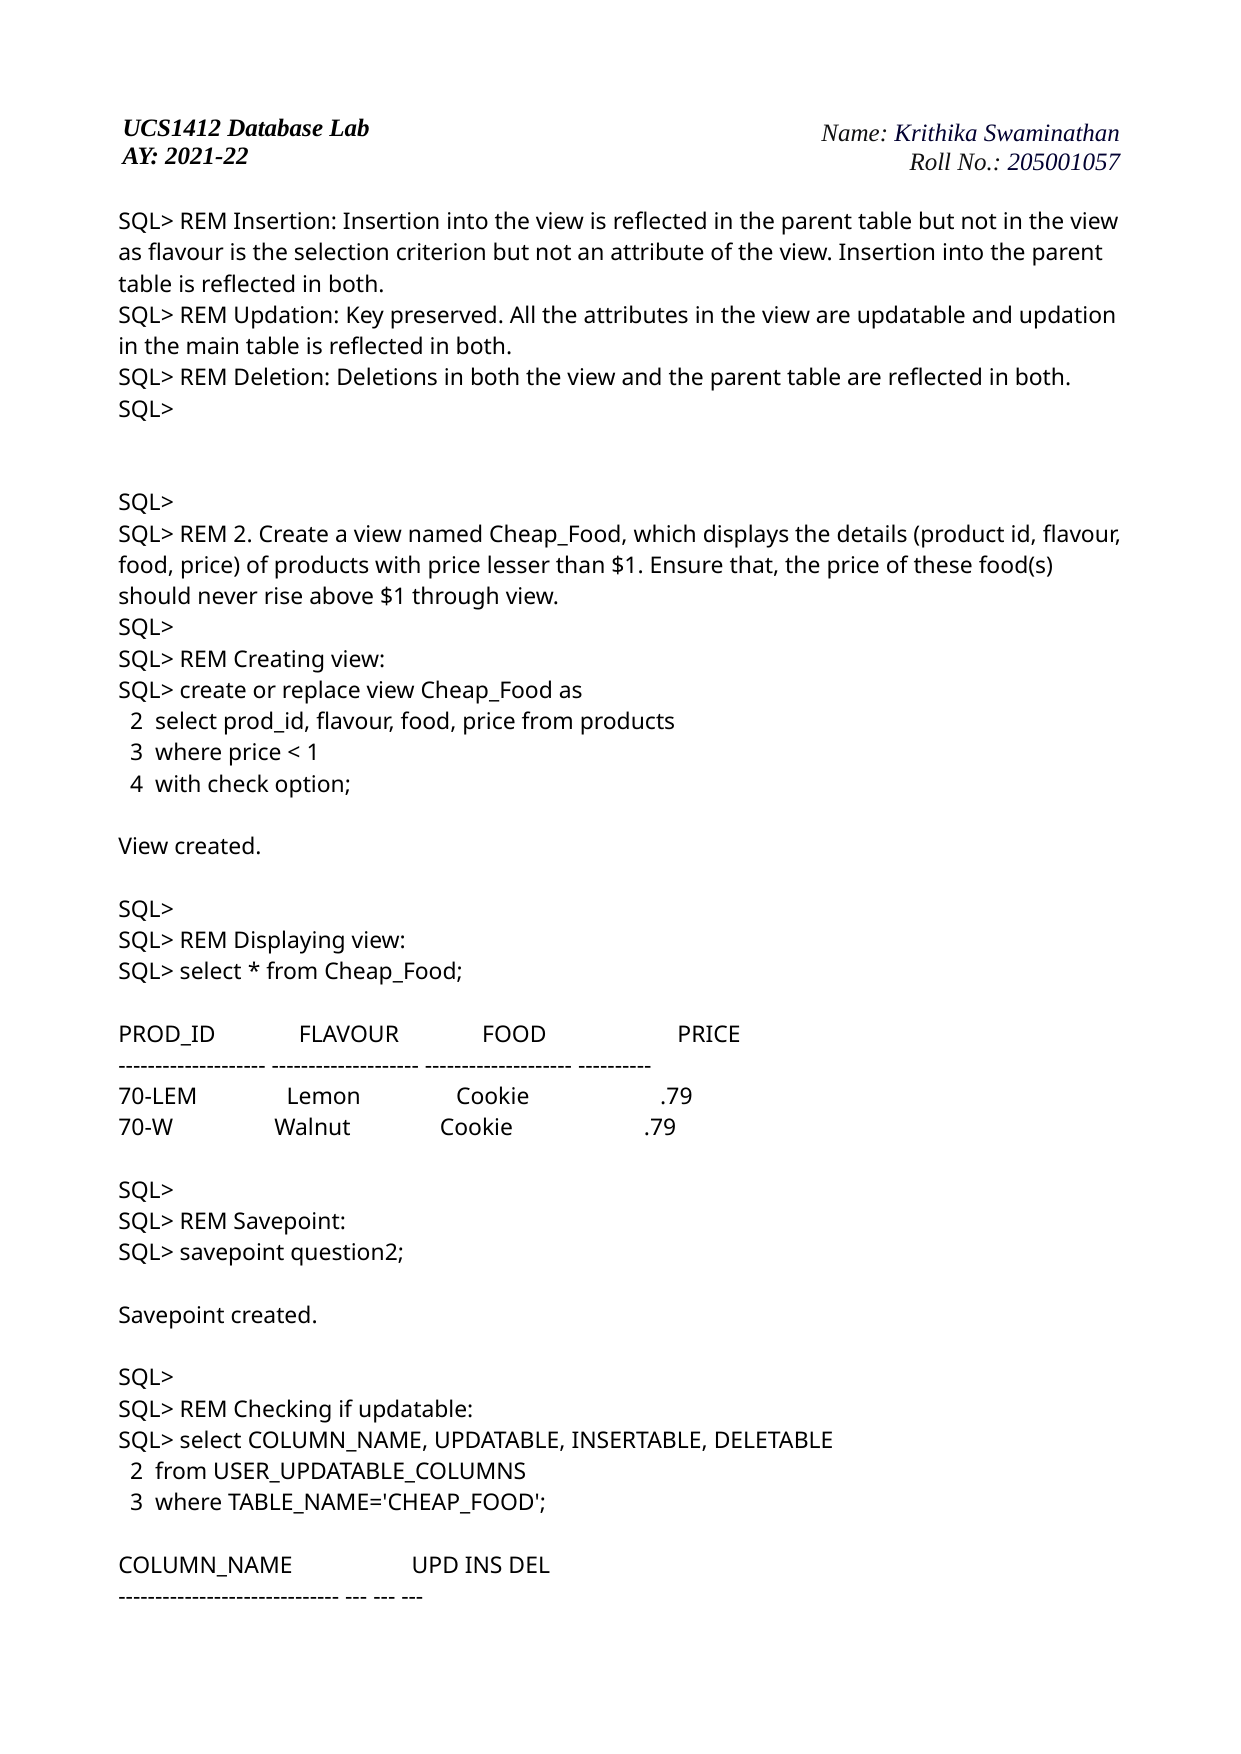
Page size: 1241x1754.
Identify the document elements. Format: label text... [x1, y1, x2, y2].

text SQL> [118, 486, 1122, 518]
text SQL> [118, 393, 1122, 424]
text COLUMN_NAME UPD INS DEL [118, 1549, 1122, 1580]
text 3 where TABLE_NAME='CHEAP_FOOD'; [118, 1486, 1122, 1518]
text SQL> REM Displaying view: [118, 924, 1122, 955]
text 70-LEM Lemon Cookie .79 [118, 1080, 1122, 1111]
text 2 select prod_id, flavour, food, price from products [118, 705, 1122, 736]
text SQL> REM Insertion: Insertion into the view is reflected in the parent table but not in the view as flavour is the selection criterion but not an attribute of the view. Insertion into the parent table is reflected in both. [118, 205, 1122, 299]
text View created. [118, 830, 1122, 861]
text SQL> REM Deletion: Deletions in both the view and the parent table are reflected in both. [118, 361, 1122, 393]
text SQL> REM Savepoint: [118, 1205, 1122, 1236]
text SQL> REM 2. Create a view named Cheap_Food, which displays the details (product id, flavour, food, price) of products with price lesser than $1. Ensure that, the price of these food(s) should never rise above $1 through view. [118, 518, 1122, 611]
text SQL> [118, 1361, 1122, 1393]
text Savepoint created. [118, 1299, 1122, 1330]
text 2 from USER_UPDATABLE_COLUMNS [118, 1455, 1122, 1486]
text SQL> create or replace view Cheap_Food as [118, 674, 1122, 705]
text SQL> savepoint question2; [118, 1236, 1122, 1268]
text SQL> REM Updation: Key preserved. All the attributes in the view are updatable and updation in the main table is reflected in both. [118, 299, 1122, 361]
text -------------------- -------------------- -------------------- ---------- [118, 1049, 1122, 1080]
text SQL> REM Checking if updatable: [118, 1393, 1122, 1424]
text SQL> select * from Cheap_Food; [118, 955, 1122, 986]
text 4 with check option; [118, 768, 1122, 799]
text SQL> REM Creating view: [118, 643, 1122, 674]
text SQL> [118, 1174, 1122, 1205]
text SQL> [118, 611, 1122, 643]
text 3 where price < 1 [118, 736, 1122, 768]
text ------------------------------ --- --- --- [118, 1580, 1122, 1611]
text SQL> [118, 893, 1122, 924]
text PROD_ID FLAVOUR FOOD PRICE [118, 1018, 1122, 1049]
text 70-W Walnut Cookie .79 [118, 1111, 1122, 1143]
text SQL> select COLUMN_NAME, UPDATABLE, INSERTABLE, DELETABLE [118, 1424, 1122, 1455]
